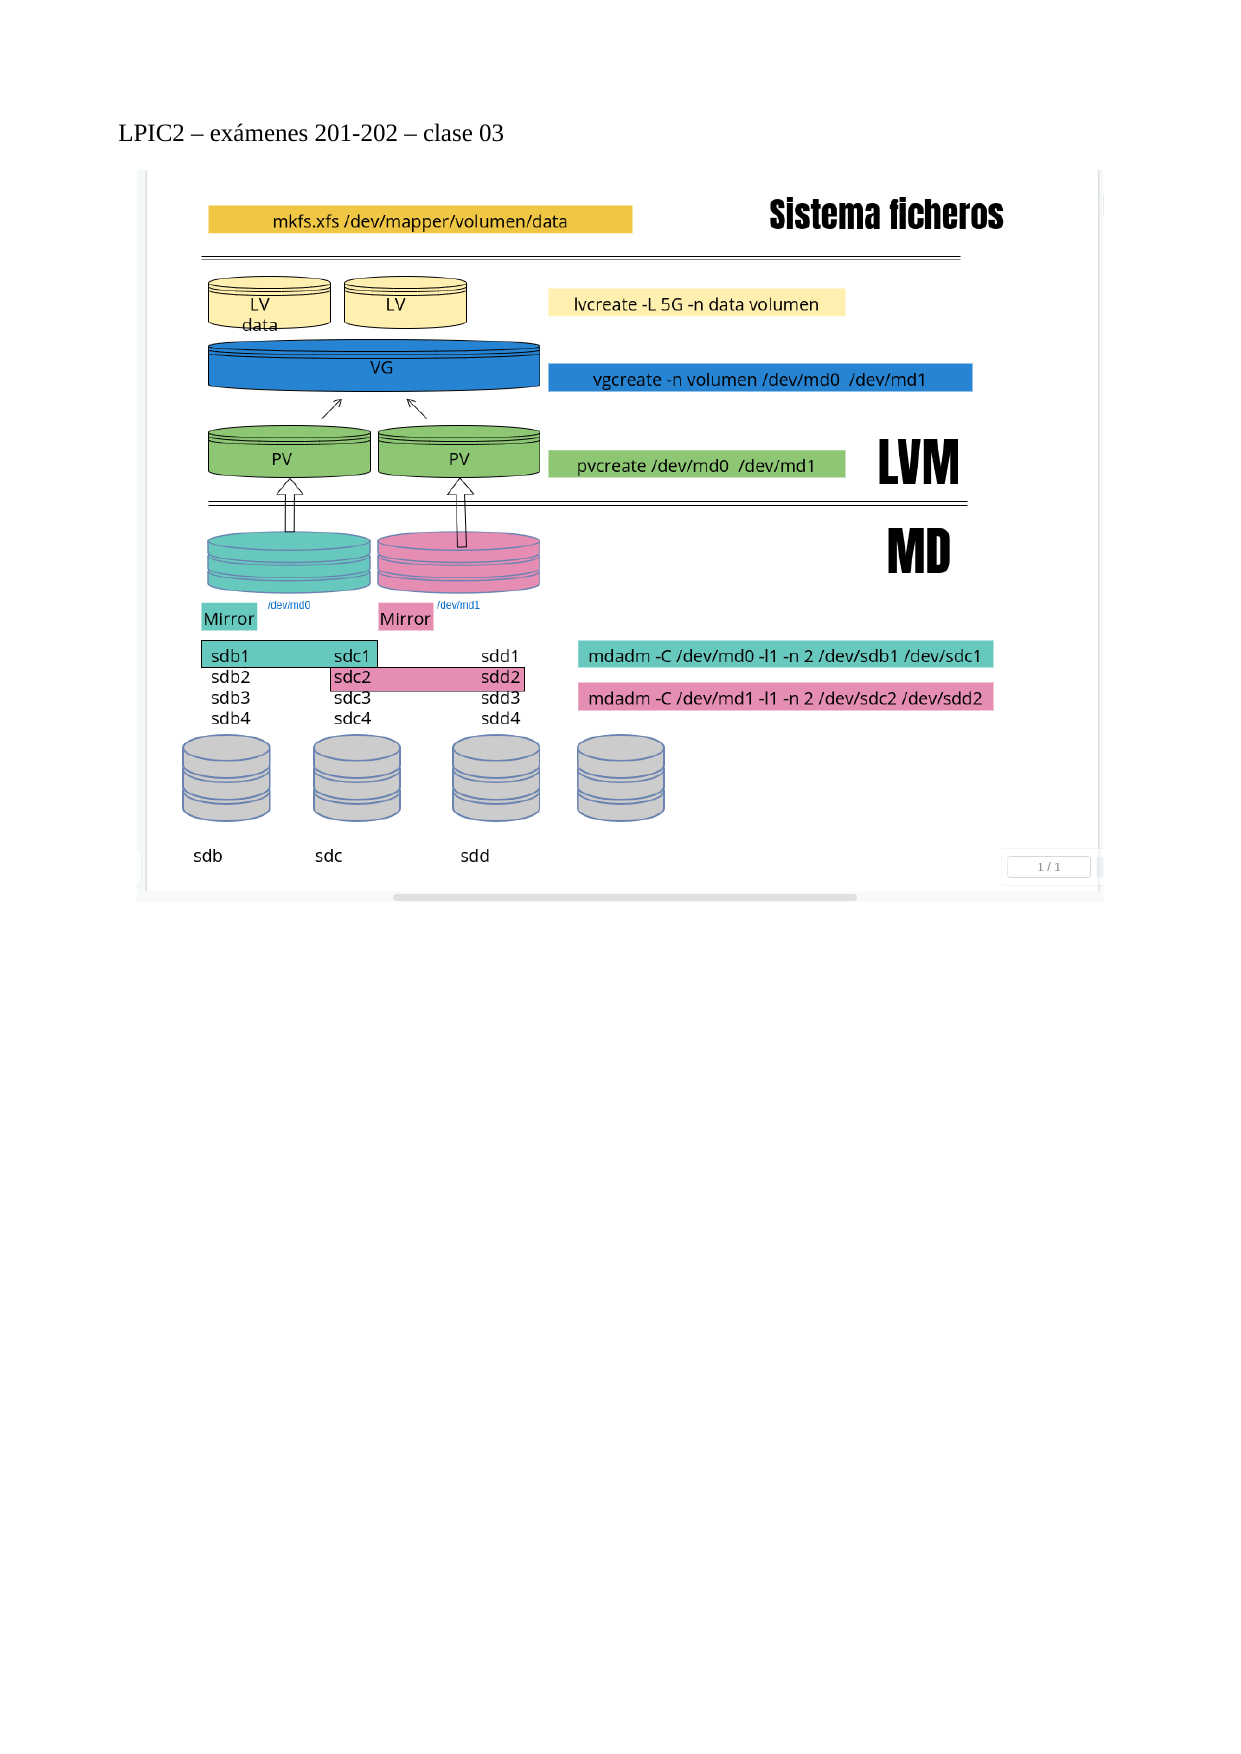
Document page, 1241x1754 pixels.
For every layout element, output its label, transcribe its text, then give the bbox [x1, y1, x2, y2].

text LPIC2 – exámenes 201-202 – clase 03 [118, 118, 1122, 147]
picture [136, 170, 1104, 902]
